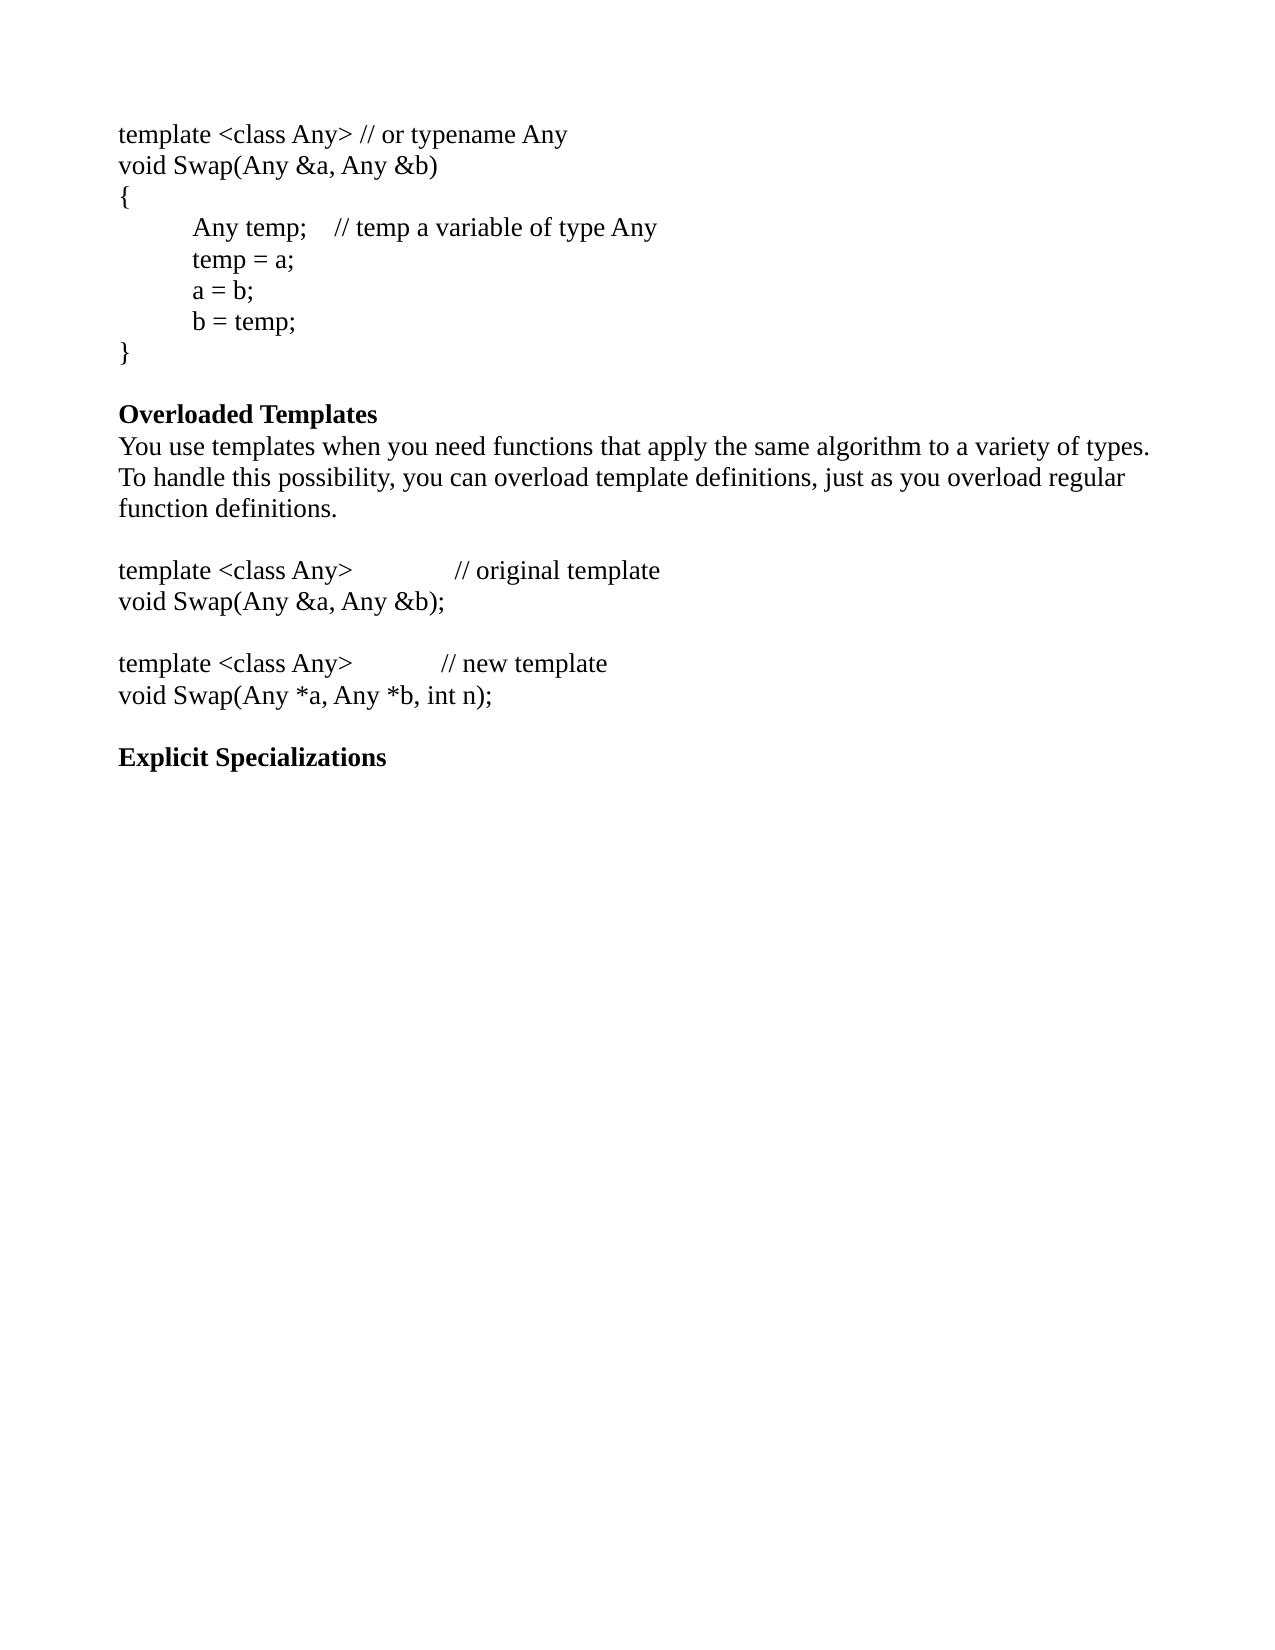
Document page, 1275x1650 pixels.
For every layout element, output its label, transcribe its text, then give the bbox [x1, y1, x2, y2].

text temp = a; [118, 243, 1157, 274]
text void Swap(Any *a, Any *b, int n); [118, 679, 1157, 710]
text To handle this possibility, you can overload template definitions, just as you overload regular function definitions. [118, 461, 1157, 523]
text a = b; [118, 274, 1157, 305]
text Overloaded Templates [118, 398, 1157, 429]
text { [118, 180, 1157, 212]
text You use templates when you need functions that apply the same algorithm to a variety of types. [118, 429, 1157, 461]
text template <class Any> // new template [118, 648, 1157, 679]
text template <class Any> // original template [118, 554, 1157, 585]
text void Swap(Any &a, Any &b) [118, 149, 1157, 180]
text Explicit Specializations [118, 741, 1157, 772]
text template <class Any> // or typename Any [118, 118, 1157, 149]
text Any temp; // temp a variable of type Any [118, 212, 1157, 243]
text void Swap(Any &a, Any &b); [118, 585, 1157, 616]
text b = temp; [118, 305, 1157, 336]
text } [118, 336, 1157, 367]
